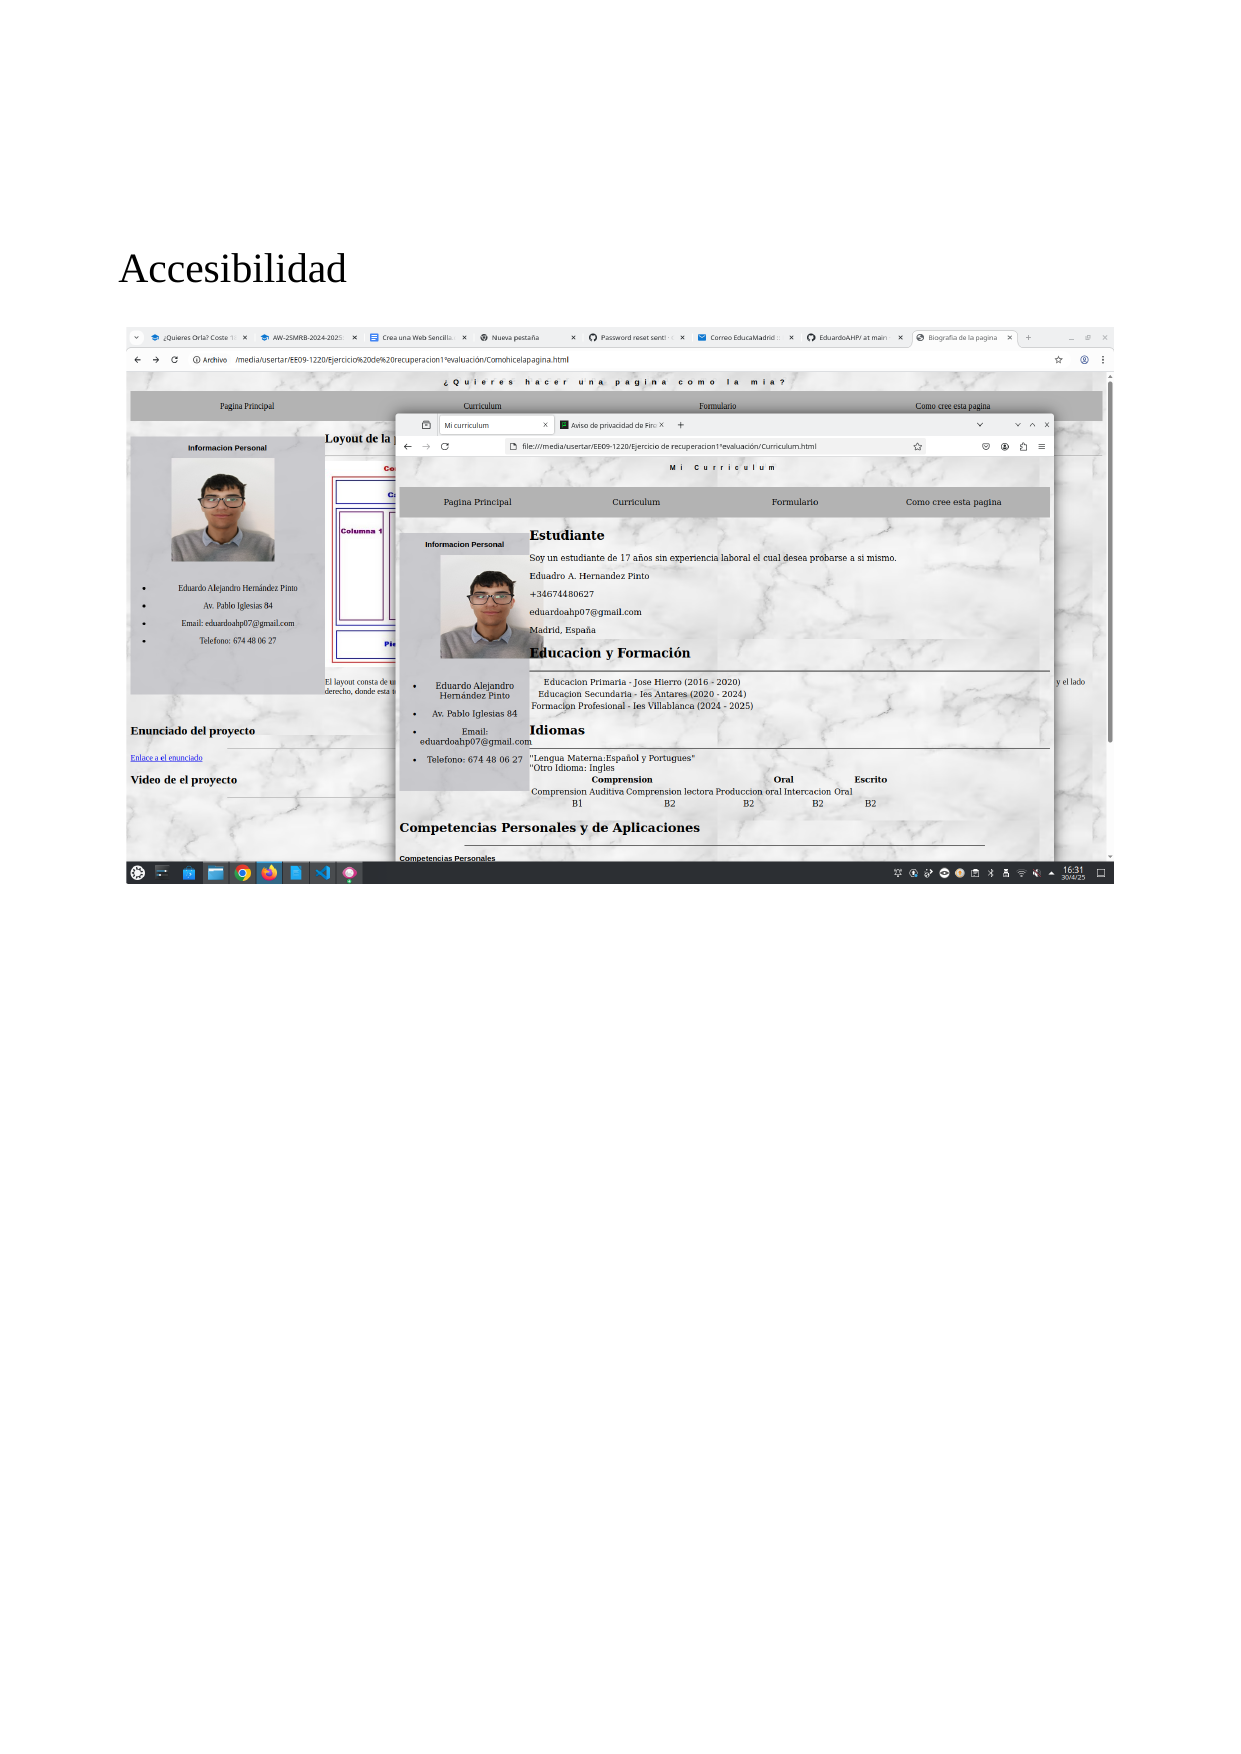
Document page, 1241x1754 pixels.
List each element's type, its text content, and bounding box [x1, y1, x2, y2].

picture [126, 327, 1114, 884]
text Accesibilidad [118, 243, 1122, 291]
